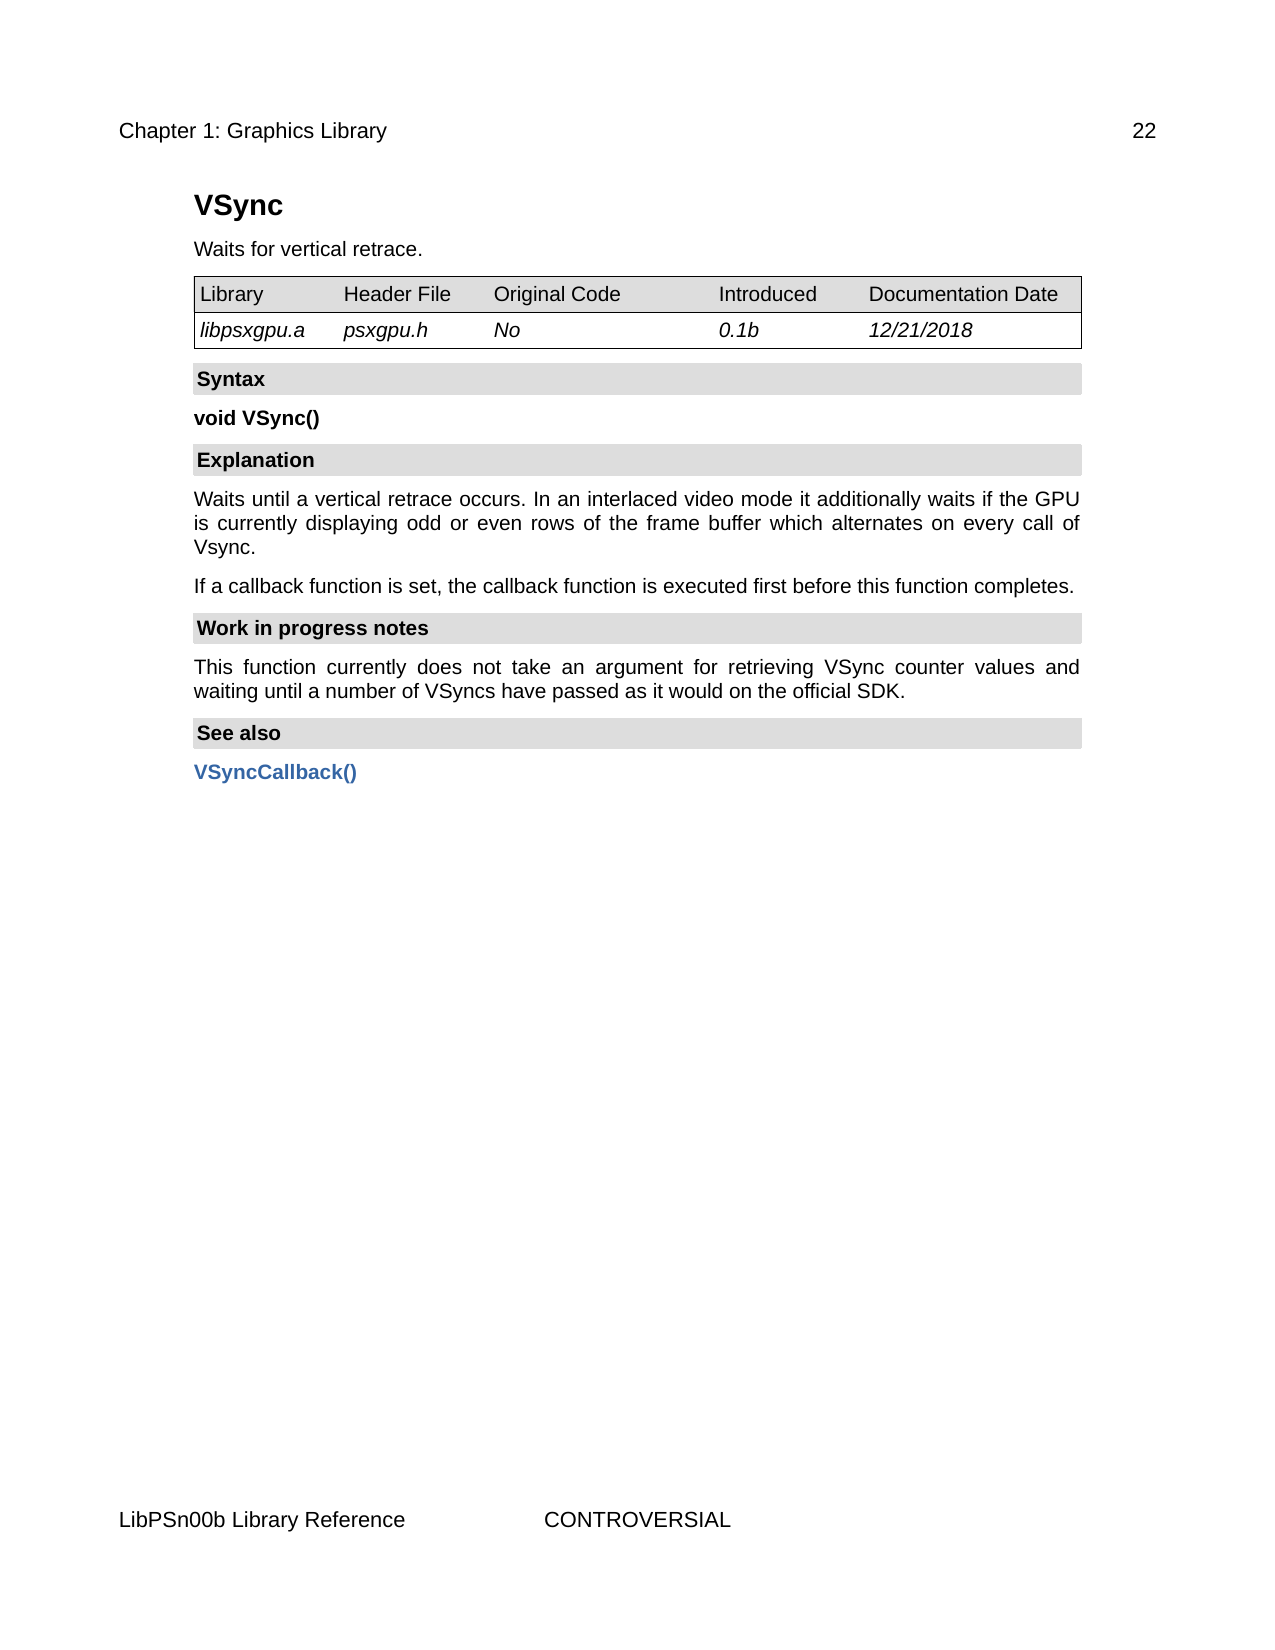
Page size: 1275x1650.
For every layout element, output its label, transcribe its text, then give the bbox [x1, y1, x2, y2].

text If a callback function is set, the callback function is executed first before this function completes. [193, 574, 1081, 598]
text libpsxgpu.a psxgpu.h No 0.1b 12/21/2018 [195, 313, 1081, 348]
text Waits for vertical retrace. [193, 237, 1081, 261]
text Waits until a vertical retrace occurs. In an interlaced video mode it additionally waits if the GPU is currently displaying odd or even rows of the frame buffer which alternates on every call of Vsync. [193, 487, 1081, 559]
subtitle Syntax [195, 365, 1081, 394]
subtitle Explanation [195, 446, 1081, 475]
text void VSync() [193, 406, 1081, 429]
subtitle Work in progress notes [195, 614, 1081, 643]
text Library Header File Original Code Introduced Documentation Date [195, 277, 1081, 312]
text VSyncCallback() [193, 760, 1081, 784]
subtitle VSync [193, 188, 1081, 222]
text This function currently does not take an argument for retrieving VSync counter values and waiting until a number of VSyncs have passed as it would on the official SDK. [193, 655, 1081, 703]
subtitle See also [195, 719, 1081, 748]
